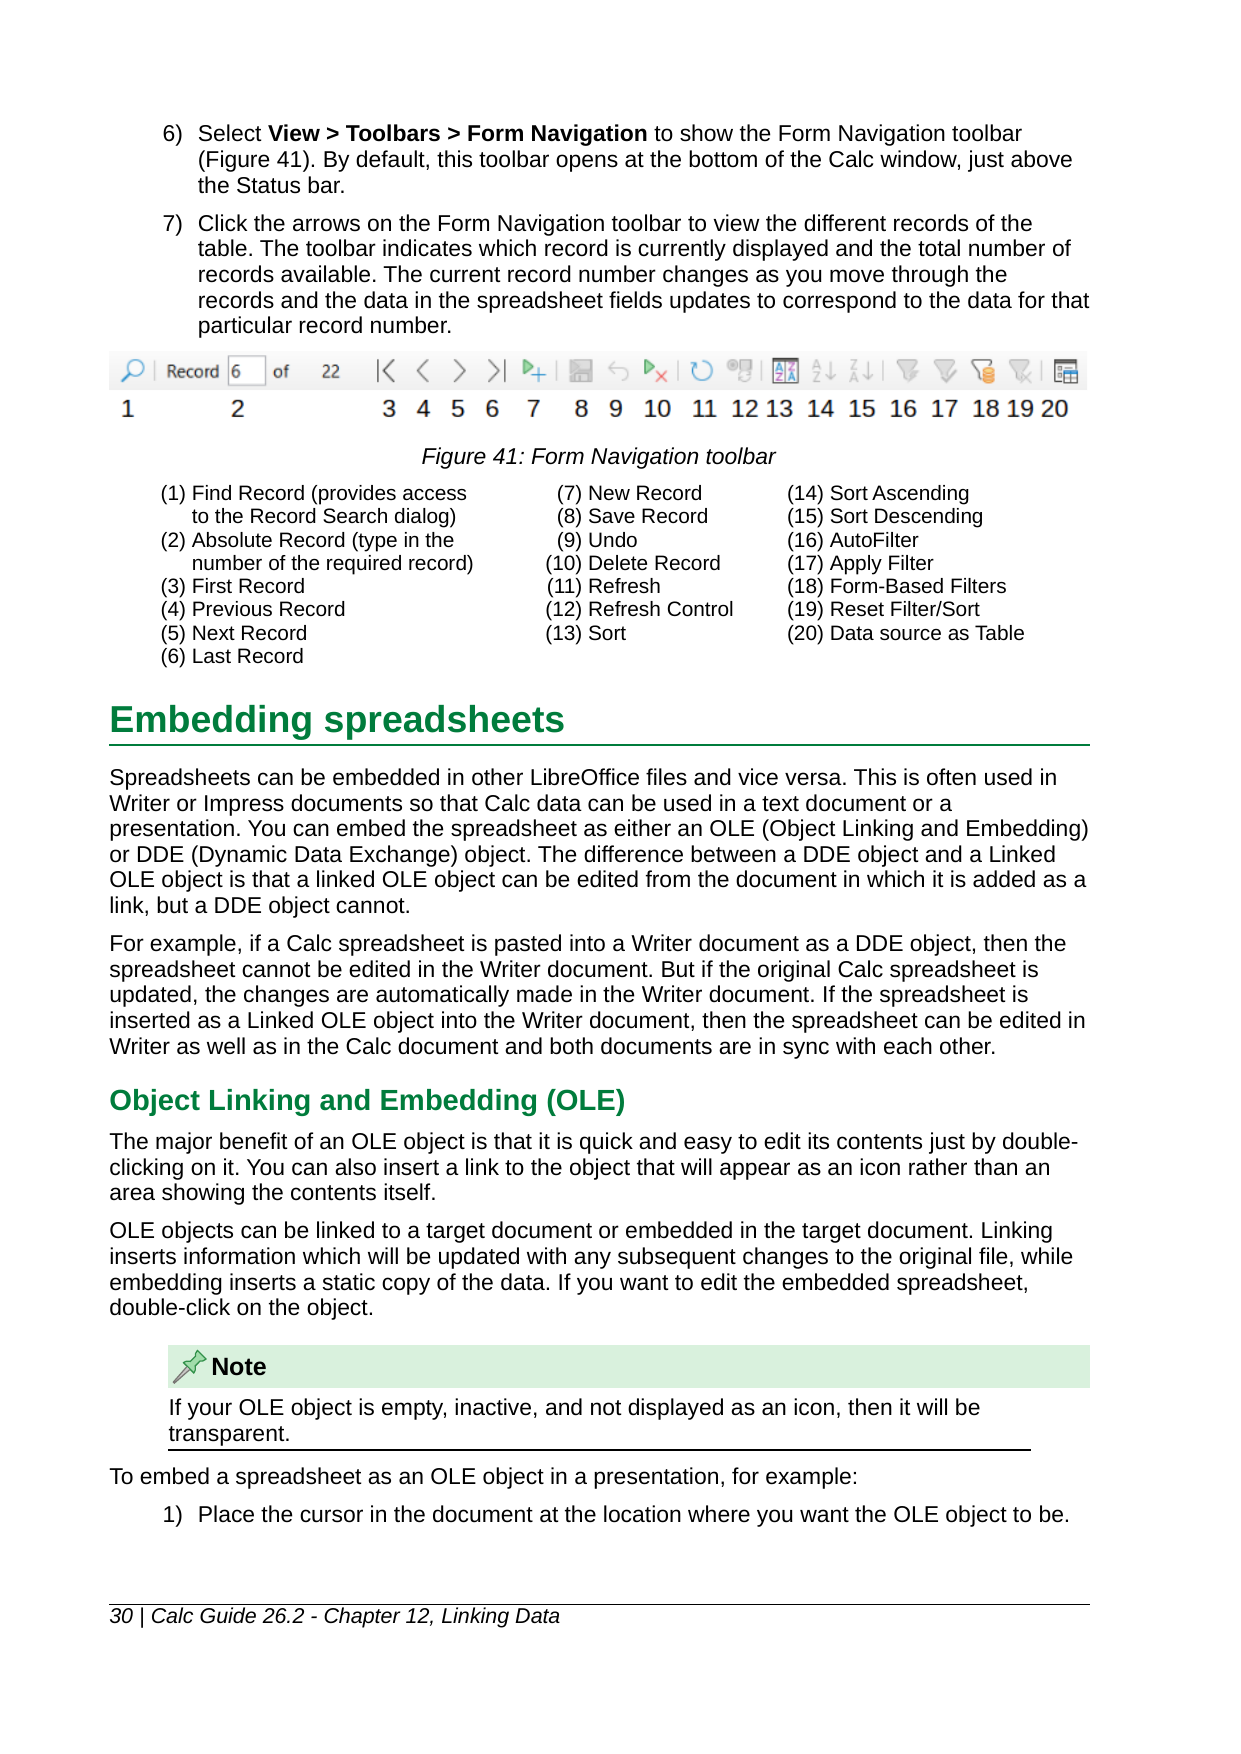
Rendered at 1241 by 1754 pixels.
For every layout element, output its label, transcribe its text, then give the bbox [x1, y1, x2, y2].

text If your OLE object is empty, inactive, and not displayed as an icon, then it will be transparent. [168, 1394, 1031, 1449]
text OLE objects can be linked to a target document or embedded in the target document. Linking inserts information which will be updated with any subsequent changes to the original file, while embedding inserts a static copy of the data. If you want to edit the embedded spreadsheet, double-click on the object. [109, 1218, 1090, 1321]
list Click the arrows on the Form Navigation toolbar to view the different records of the table. The toolbar indicates which record is currently displayed and the total number of records available. The current record number changes as you move through the records and the data in the spreadsheet fields updates to correspond to the data for that particular record number. [183, 210, 1090, 338]
text The major benefit of an OLE object is that it is quick and easy to edit its contents just by double-clicking on it. You can also insert a link to the object that will appear as an icon rather than an area showing the contents itself. [109, 1129, 1090, 1206]
list Place the cursor in the document at the location where you want the OLE object to be. [183, 1501, 1090, 1527]
table_header New Record Save Record Undo Delete Record Refresh Refresh Control Sort [535, 482, 776, 668]
subtitle Embedding spreadsheets [109, 699, 1090, 744]
table_header Sort Ascending Sort Descending AutoFilter Apply Filter Form-Based Filters Reset Filter/Sort Data source as Table [776, 482, 1060, 668]
text Spreadsheets can be embedded in other LibreOffice files and vice versa. This is often used in Writer or Impress documents so that Calc data can be used in a text document or a presentation. You can embed the spreadsheet as either an OLE (Object Linking and Embedding) or DDE (Dynamic Data Exchange) object. The difference between a DDE object and a Linked OLE object is that a linked OLE object can be edited from the document in which it is added as a link, but a DDE object cannot. [109, 764, 1090, 918]
list To embed a spreadsheet as an OLE object in a presentation, for example: [109, 1463, 1090, 1489]
subtitle Note [168, 1345, 1090, 1388]
table_header Find Record (provides access to the Record Search dialog) Absolute Record (type in the number of the required record) First Record Previous Record Next Record Last Record [139, 482, 535, 668]
text For example, if a Calc spreadsheet is pasted into a Writer document as a DDE object, then the spreadsheet cannot be edited in the Writer document. But if the original Calc spreadsheet is updated, the changes are automatically made in the Writer document. If the spreadsheet is inserted as a Linked OLE object into the Writer document, then the spreadsheet can be edited in Writer as well as in the Calc document and both documents are in sync with each other. [109, 931, 1090, 1059]
list Select View > Toolbars > Form Navigation to show the Form Navigation toolbar (Figure 41). By default, this toolbar opens at the bottom of the Calc window, just above the Status bar. [183, 121, 1090, 198]
text Figure 41: Form Navigation toolbar [109, 444, 1090, 469]
picture [109, 351, 1090, 432]
subtitle Object Linking and Embedding (OLE) [109, 1084, 1090, 1116]
